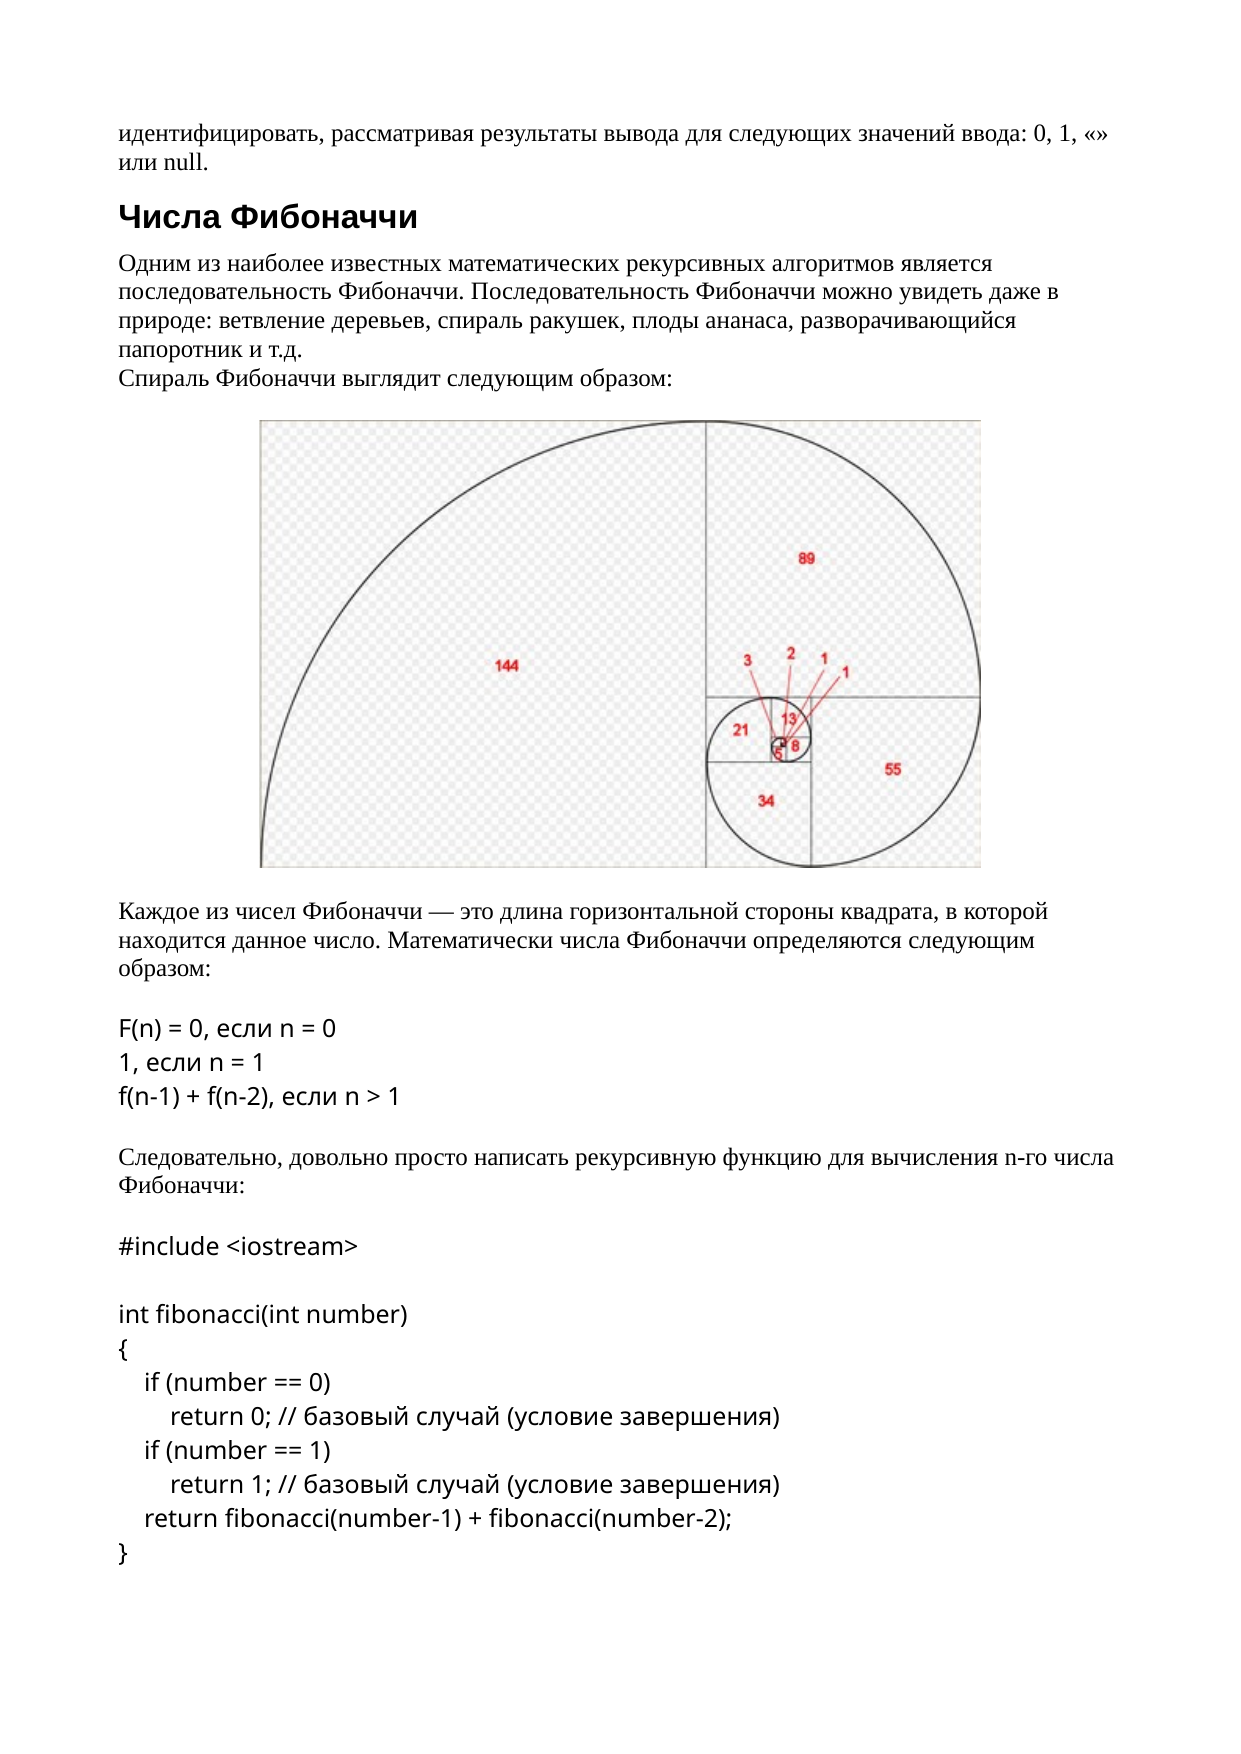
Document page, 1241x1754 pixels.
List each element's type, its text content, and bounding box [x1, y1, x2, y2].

text Каждое из чисел Фибоначчи — это длина горизонтальной стороны квадрата, в которой находится данное число. Математически числа Фибоначчи определяются следующим образом: [118, 896, 1122, 982]
text Спираль Фибоначчи выглядит следующим образом: [118, 363, 1122, 391]
text return fibonacci(number-1) + fibonacci(number-2); [118, 1501, 1122, 1535]
text if (number == 1) [118, 1432, 1122, 1467]
text return 1; // базовый случай (условие завершения) [118, 1467, 1122, 1501]
text F(n) = 0, если n = 0 [118, 1011, 1122, 1045]
text f(n-1) + f(n-2), если n > 1 [118, 1079, 1122, 1113]
text int fibonacci(int number) [118, 1296, 1122, 1330]
text 1, если n = 1 [118, 1045, 1122, 1079]
picture [259, 420, 981, 868]
text return 0; // базовый случай (условие завершения) [118, 1398, 1122, 1432]
text Одним из наиболее известных математических рекурсивных алгоритмов является последовательность Фибоначчи. Последовательность Фибоначчи можно увидеть даже в природе: ветвление деревьев, спираль ракушек, плоды ананаса, разворачивающийся папоротник и т.д. [118, 248, 1122, 363]
subtitle Числа Фибоначчи [118, 196, 1122, 235]
text { [118, 1330, 1122, 1364]
text Следовательно, довольно просто написать рекурсивную функцию для вычисления n-го числа Фибоначчи: [118, 1142, 1122, 1199]
text } [118, 1535, 1122, 1569]
text идентифицировать, рассматривая результаты вывода для следующих значений ввода: 0, 1, «» или null. [118, 118, 1122, 176]
text if (number == 0) [118, 1364, 1122, 1398]
text #include <iostream> [118, 1228, 1122, 1262]
